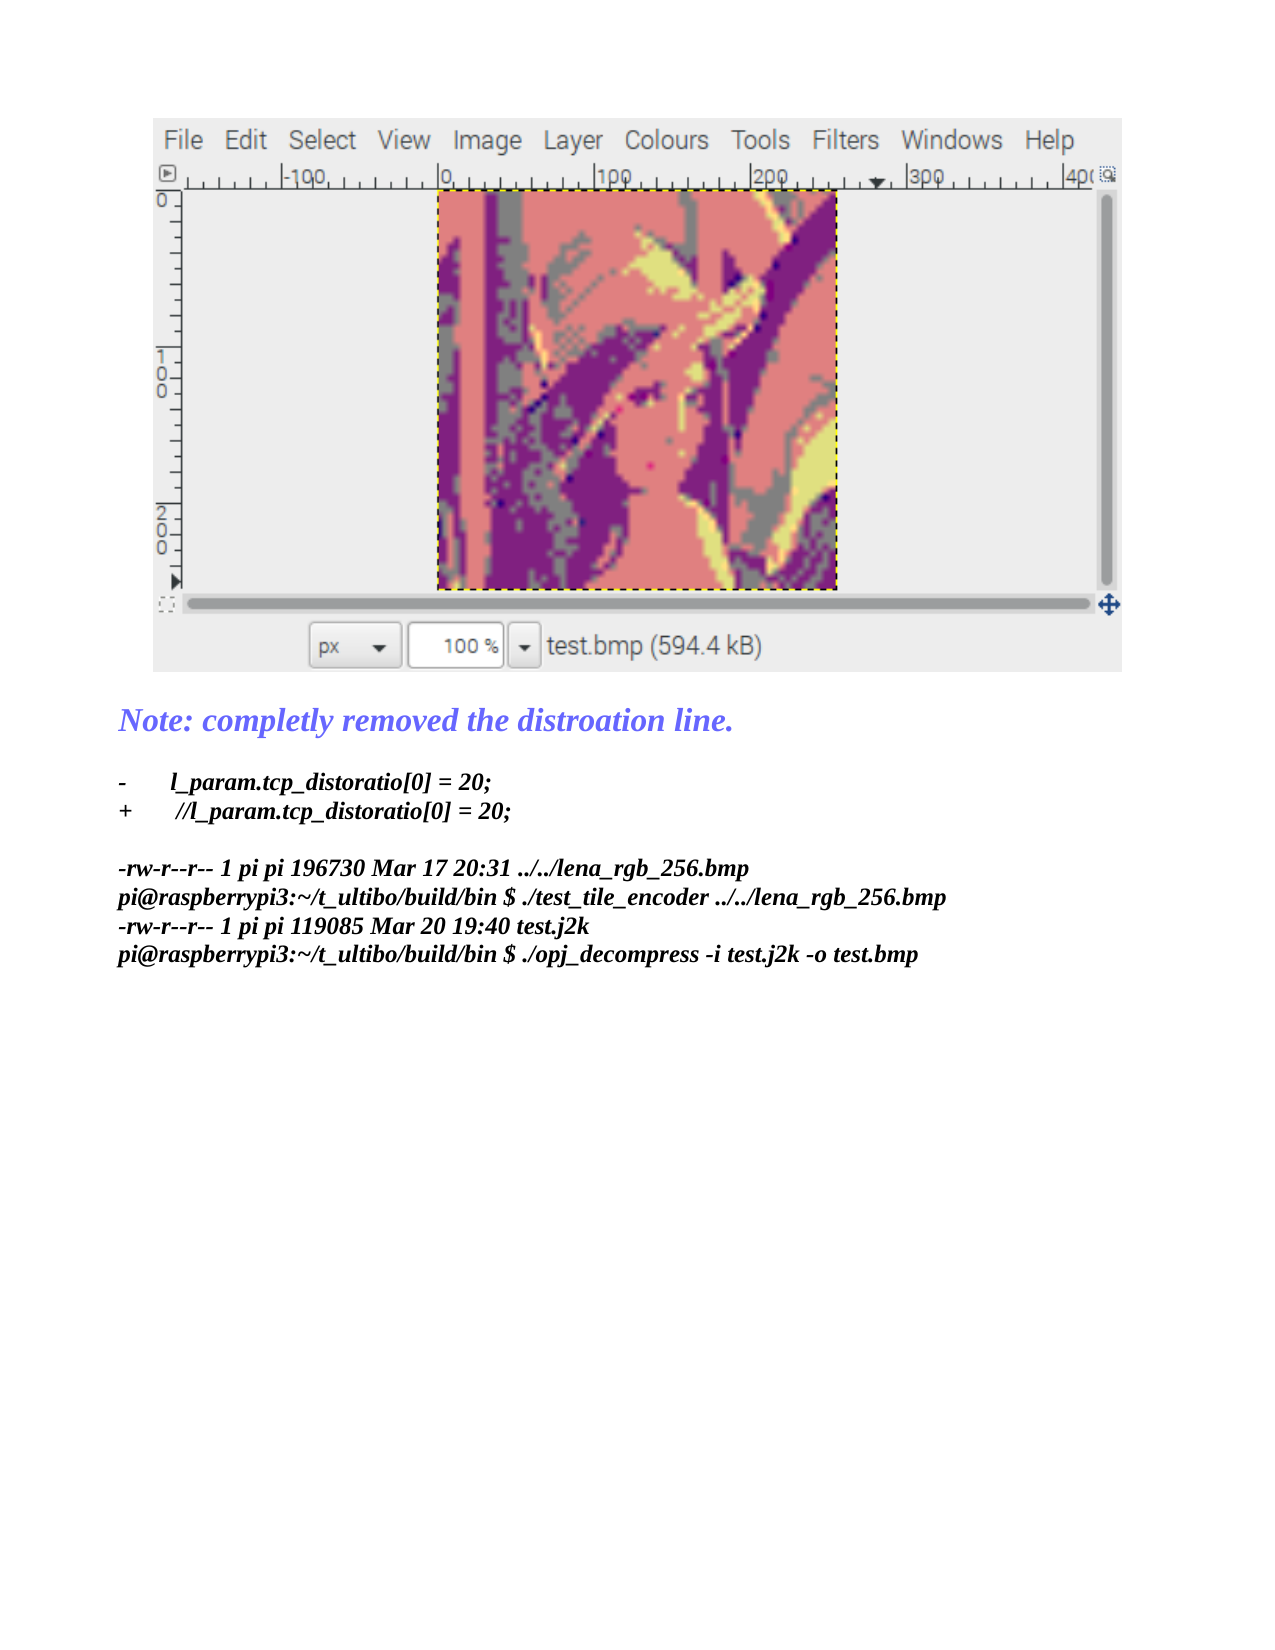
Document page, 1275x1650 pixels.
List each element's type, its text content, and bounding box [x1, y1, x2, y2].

picture [153, 118, 1122, 672]
text - l_param.tcp_distoratio[0] = 20; [118, 767, 1157, 796]
text -rw-r--r-- 1 pi pi 119085 Mar 20 19:40 test.j2k [118, 911, 1157, 939]
text Note: completly removed the distroation line. [118, 700, 1157, 738]
text pi@raspberrypi3:~/t_ultibo/build/bin $ ./test_tile_encoder ../../lena_rgb_256.bmp [118, 882, 1157, 911]
text -rw-r--r-- 1 pi pi 196730 Mar 17 20:31 ../../lena_rgb_256.bmp [118, 853, 1157, 882]
text + //l_param.tcp_distoratio[0] = 20; [118, 796, 1157, 824]
text pi@raspberrypi3:~/t_ultibo/build/bin $ ./opj_decompress -i test.j2k -o test.bmp [118, 939, 1157, 968]
